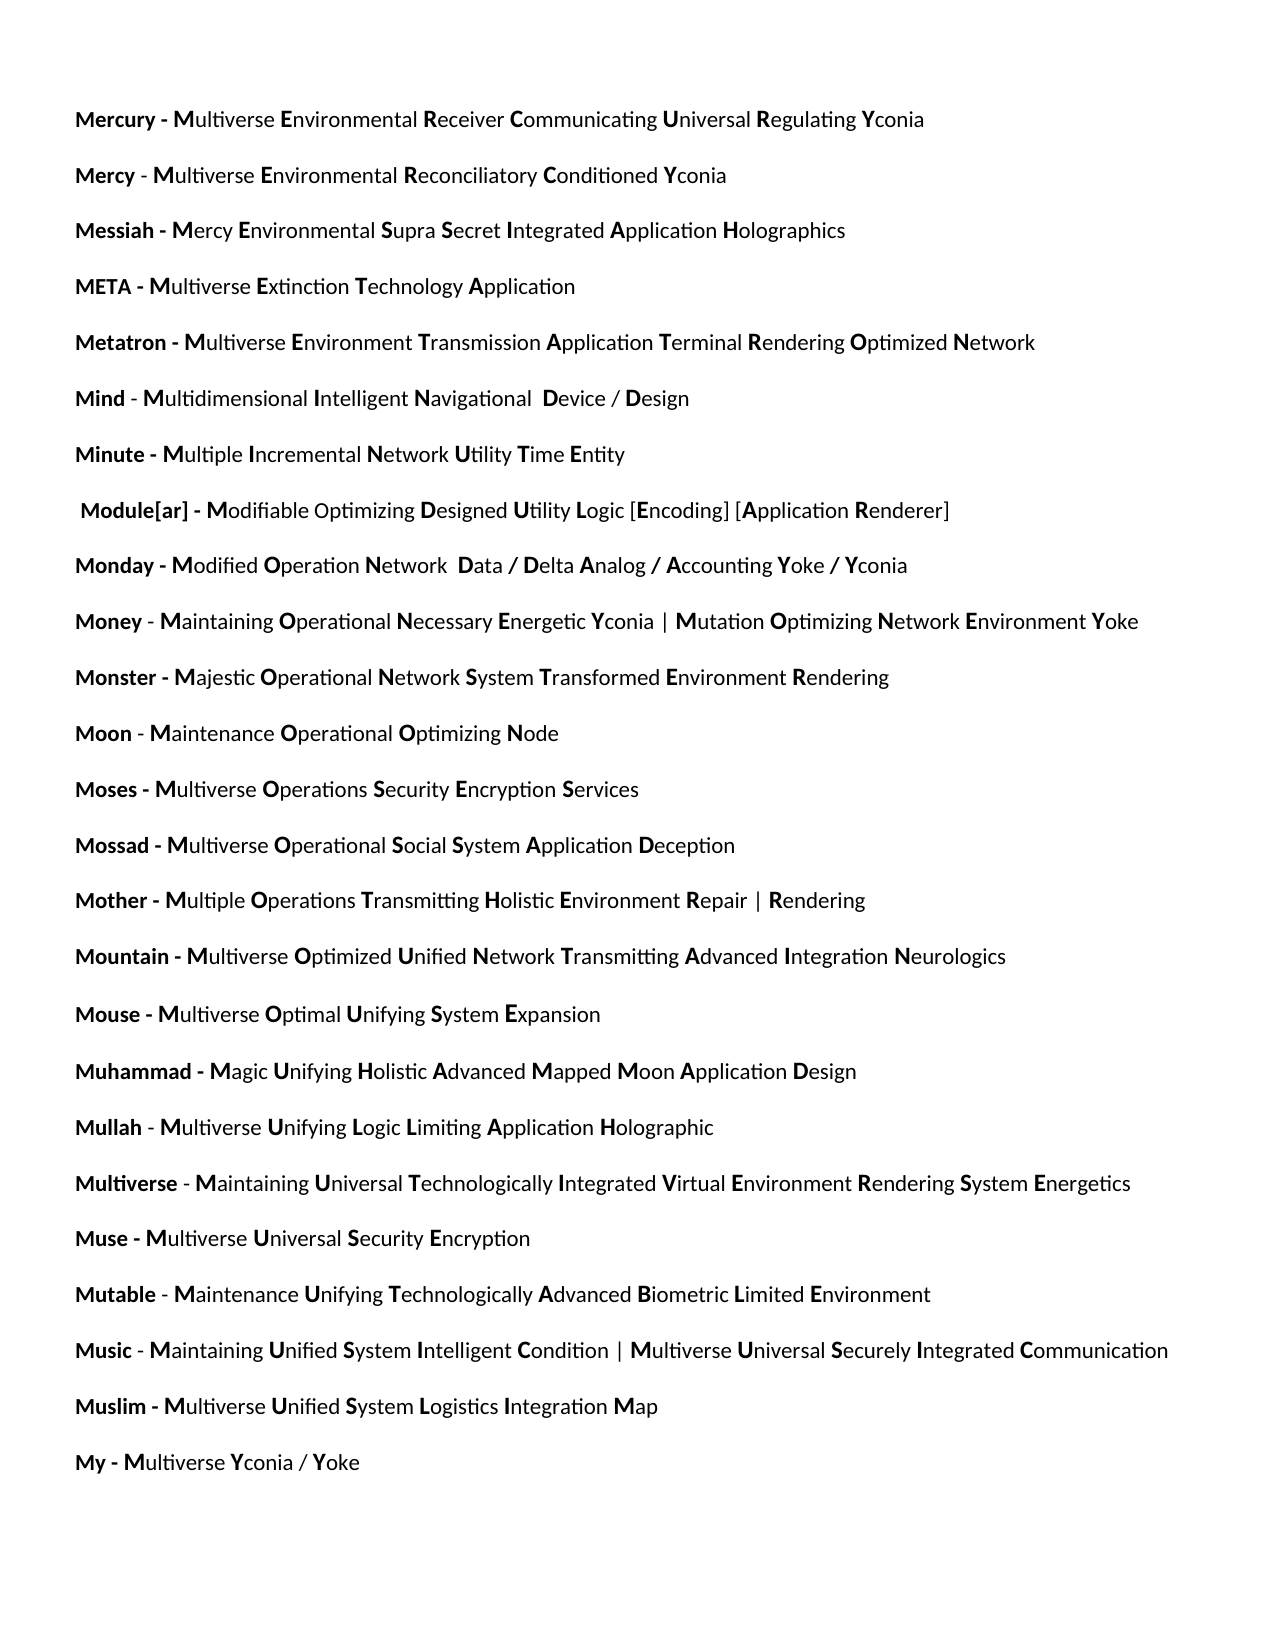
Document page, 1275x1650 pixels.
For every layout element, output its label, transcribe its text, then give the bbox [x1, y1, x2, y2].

text Mouse - Multiverse Optimal Unifying System Expansion [75, 996, 1200, 1029]
text Module[ar] - Modifiable Optimizing Designed Utility Logic [Encoding] [Application Renderer] [75, 494, 1200, 524]
text Mutable - Maintenance Unifying Technologically Advanced Biometric Limited Environment [75, 1278, 1200, 1309]
text Mercy - Multiverse Environmental Reconciliatory Conditioned Yconia [75, 159, 1200, 189]
text Muslim - Multiverse Unified System Logistics Integration Map [75, 1390, 1200, 1421]
text Muhammad - Magic Unifying Holistic Advanced Mapped Moon Application Design [75, 1055, 1200, 1086]
text Moses - Multiverse Operations Security Encryption Services [75, 773, 1200, 803]
text Mullah - Multiverse Unifying Logic Limiting Application Holographic [75, 1111, 1200, 1141]
text Mossad - Multiverse Operational Social System Application Deception [75, 829, 1200, 859]
text My - Multiverse Yconia / Yoke [75, 1446, 1200, 1476]
text META - Multiverse Extinction Technology Application [75, 271, 1200, 301]
text Mother - Multiple Operations Transmitting Holistic Environment Repair | Rendering [75, 885, 1200, 915]
text Monster - Majestic Operational Network System Transformed Environment Rendering [75, 661, 1200, 692]
text Muse - Multiverse Universal Security Encryption [75, 1223, 1200, 1253]
text Metatron - Multiverse Environment Transmission Application Terminal Rendering Optimized Network [75, 326, 1200, 357]
text Mind - Multidimensional Intelligent Navigational Device / Design [75, 382, 1200, 413]
text Money - Maintaining Operational Necessary Energetic Yconia | Mutation Optimizing Network Environment Yoke [75, 606, 1200, 636]
text Moon - Maintenance Operational Optimizing Node [75, 717, 1200, 748]
text Minute - Multiple Incremental Network Utility Time Entity [75, 438, 1200, 468]
text Music - Maintaining Unified System Intelligent Condition | Multiverse Universal Securely Integrated Communication [75, 1334, 1200, 1365]
text Messiah - Mercy Environmental Supra Secret Integrated Application Holographics [75, 215, 1200, 245]
text Multiverse - Maintaining Universal Technologically Integrated Virtual Environment Rendering System Energetics [75, 1167, 1200, 1197]
text Mercury - Multiverse Environmental Receiver Communicating Universal Regulating Yconia [75, 103, 1200, 133]
text Monday - Modified Operation Network Data / Delta Analog / Accounting Yoke / Yconia [75, 550, 1200, 580]
text Mountain - Multiverse Optimized Unified Network Transmitting Advanced Integration Neurologics [75, 941, 1200, 971]
